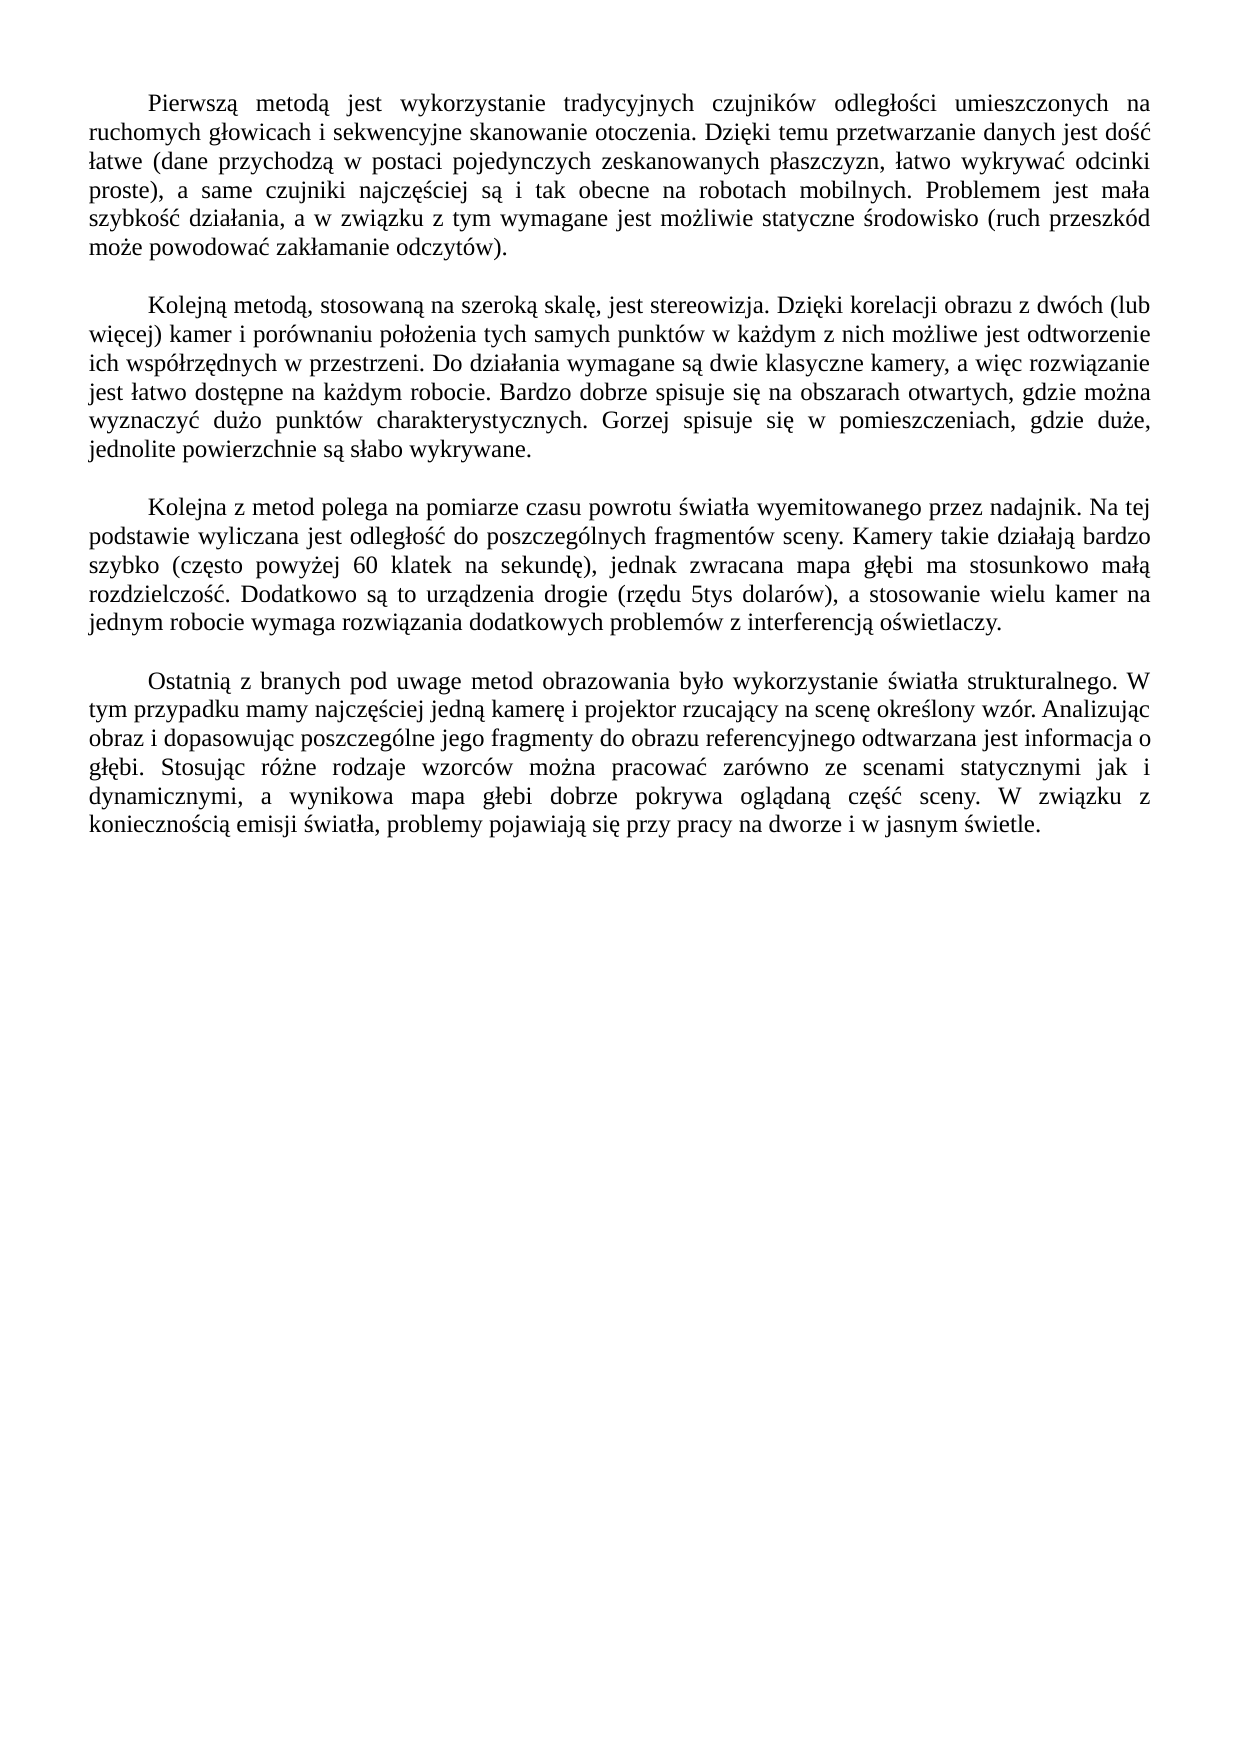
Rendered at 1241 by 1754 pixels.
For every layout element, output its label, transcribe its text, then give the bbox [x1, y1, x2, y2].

text Ostatnią z branych pod uwage metod obrazowania było wykorzystanie światła strukturalnego. W tym przypadku mamy najczęściej jedną kamerę i projektor rzucający na scenę określony wzór. Analizując obraz i dopasowując poszczególne jego fragmenty do obrazu referencyjnego odtwarzana jest informacja o głębi. Stosując różne rodzaje wzorców można pracować zarówno ze scenami statycznymi jak i dynamicznymi, a wynikowa mapa głebi dobrze pokrywa oglądaną część sceny. W związku z koniecznością emisji światła, problemy pojawiają się przy pracy na dworze i w jasnym świetle. [88, 666, 1152, 838]
text Pierwszą metodą jest wykorzystanie tradycyjnych czujników odległości umieszczonych na ruchomych głowicach i sekwencyjne skanowanie otoczenia. Dzięki temu przetwarzanie danych jest dość łatwe (dane przychodzą w postaci pojedynczych zeskanowanych płaszczyzn, łatwo wykrywać odcinki proste), a same czujniki najczęściej są i tak obecne na robotach mobilnych. Problemem jest mała szybkość działania, a w związku z tym wymagane jest możliwie statyczne środowisko (ruch przeszkód może powodować zakłamanie odczytów). [88, 88, 1152, 261]
text Kolejną metodą, stosowaną na szeroką skalę, jest stereowizja. Dzięki korelacji obrazu z dwóch (lub więcej) kamer i porównaniu położenia tych samych punktów w każdym z nich możliwe jest odtworzenie ich współrzędnych w przestrzeni. Do działania wymagane są dwie klasyczne kamery, a więc rozwiązanie jest łatwo dostępne na każdym robocie. Bardzo dobrze spisuje się na obszarach otwartych, gdzie można wyznaczyć dużo punktów charakterystycznych. Gorzej spisuje się w pomieszczeniach, gdzie duże, jednolite powierzchnie są słabo wykrywane. [88, 291, 1152, 463]
text Kolejna z metod polega na pomiarze czasu powrotu światła wyemitowanego przez nadajnik. Na tej podstawie wyliczana jest odległość do poszczególnych fragmentów sceny. Kamery takie działają bardzo szybko (często powyżej 60 klatek na sekundę), jednak zwracana mapa głębi ma stosunkowo małą rozdzielczość. Dodatkowo są to urządzenia drogie (rzędu 5tys dolarów), a stosowanie wielu kamer na jednym robocie wymaga rozwiązania dodatkowych problemów z interferencją oświetlaczy. [88, 492, 1152, 636]
